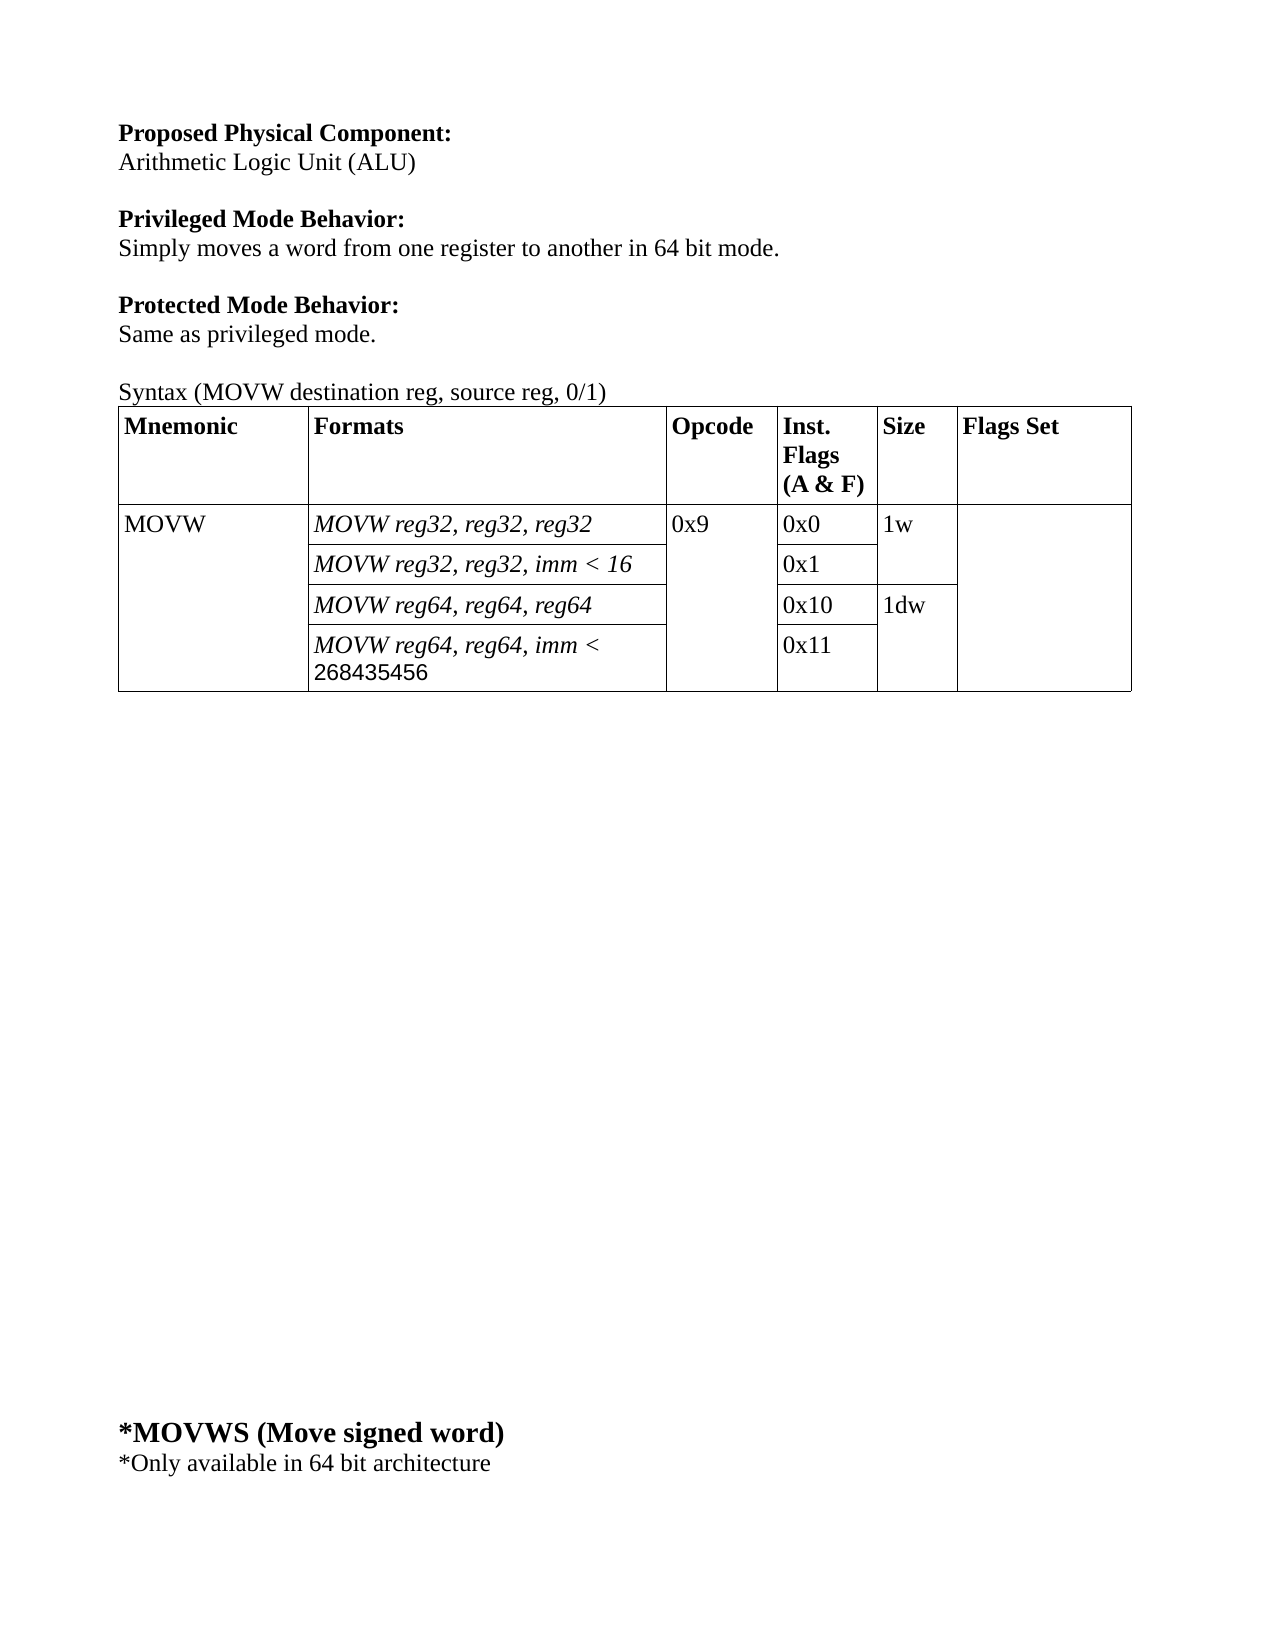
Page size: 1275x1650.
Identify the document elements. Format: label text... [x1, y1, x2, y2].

table_cell 0x10 [778, 585, 877, 624]
table_cell [958, 505, 1131, 691]
text Syntax (MOVW destination reg, source reg, 0/1) [118, 377, 1157, 406]
table_cell 1w [878, 505, 957, 584]
table_cell 0x0 [778, 505, 877, 544]
table_header Mnemonic [119, 407, 308, 503]
table_cell MOVW reg64, reg64, imm < 268435456 [309, 625, 666, 691]
table_cell 1dw [878, 585, 957, 691]
table_cell MOVW reg64, reg64, reg64 [309, 585, 666, 624]
table_header Size [878, 407, 957, 503]
table_cell MOVW reg32, reg32, imm < 16 [309, 545, 666, 584]
text Arithmetic Logic Unit (ALU) [118, 147, 1157, 176]
text *MOVWS (Move signed word) [118, 1415, 1157, 1448]
table_cell MOVW reg32, reg32, reg32 [309, 505, 666, 544]
text Simply moves a word from one register to another in 64 bit mode. [118, 233, 1157, 262]
text Same as privileged mode. [118, 319, 1157, 348]
table_header Formats [309, 407, 666, 503]
table_header Inst. Flags (A & F) [778, 407, 877, 503]
text Protected Mode Behavior: [118, 291, 1157, 319]
text Privileged Mode Behavior: [118, 204, 1157, 233]
text Proposed Physical Component: [118, 118, 1157, 147]
table_cell 0x11 [778, 625, 877, 691]
table_cell 0x9 [667, 505, 777, 691]
table_cell MOVW [119, 505, 308, 691]
table_header Flags Set [958, 407, 1131, 503]
table_cell 0x1 [778, 545, 877, 584]
table_header Opcode [667, 407, 777, 503]
text *Only available in 64 bit architecture [118, 1448, 1157, 1477]
